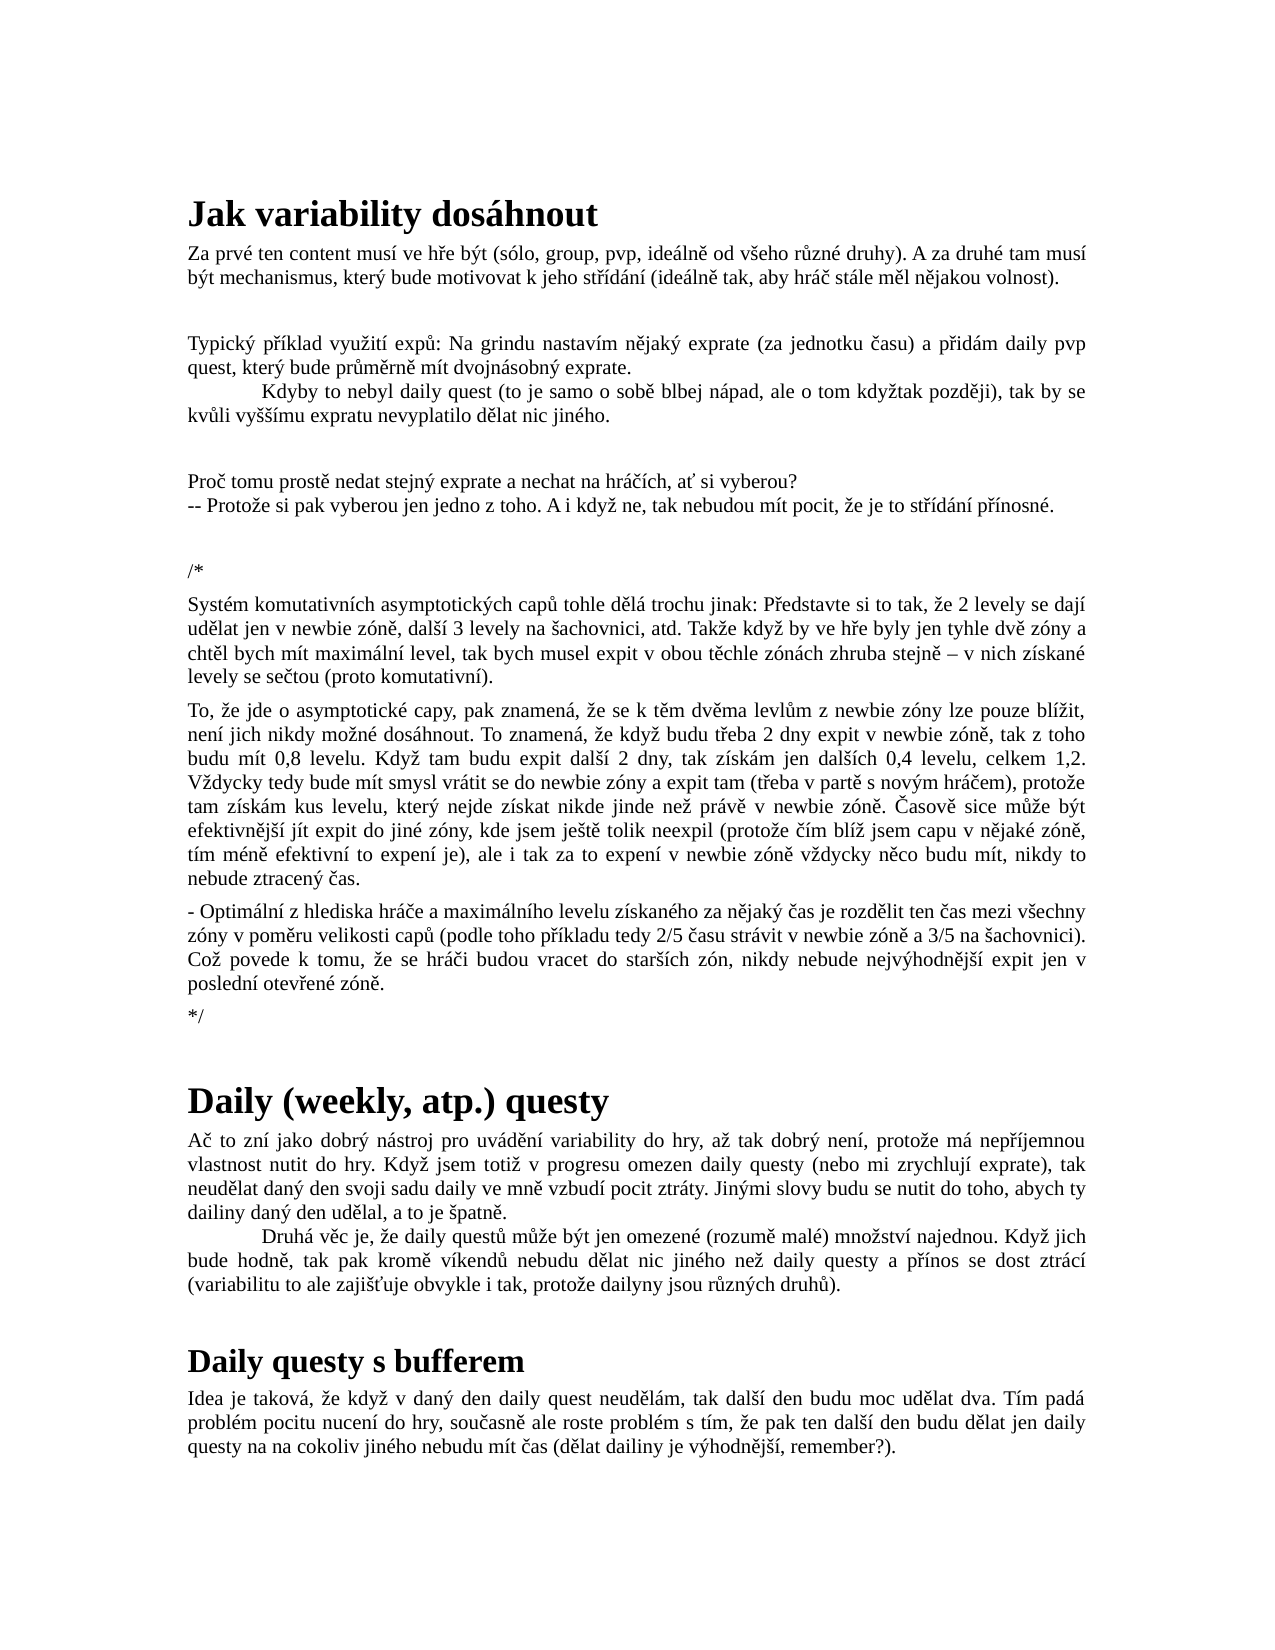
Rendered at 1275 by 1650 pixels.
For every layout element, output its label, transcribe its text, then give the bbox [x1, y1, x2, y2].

text Typický příklad využití expů: Na grindu nastavím nějaký exprate (za jednotku času) a přidám daily pvp quest, který bude průměrně mít dvojnásobný exprate. Kdyby to nebyl daily quest (to je samo o sobě blbej nápad, ale o tom kdyžtak později), tak by se kvůli vyššímu expratu nevyplatilo dělat nic jiného. [187, 331, 1087, 427]
text /* [187, 559, 1087, 583]
subtitle Daily (weekly, atp.) questy [187, 1079, 1087, 1122]
text Za prvé ten content musí ve hře být (sólo, group, pvp, ideálně od všeho různé druhy). A za druhé tam musí být mechanismus, který bude motivovat k jeho střídání (ideálně tak, aby hráč stále měl nějakou volnost). [187, 241, 1087, 289]
text */ [187, 1004, 1087, 1028]
subtitle Jak variability dosáhnout [187, 192, 1087, 235]
text Systém komutativních asymptotických capů tohle dělá trochu jinak: Představte si to tak, že 2 levely se dají udělat jen v newbie zóně, další 3 levely na šachovnici, atd. Takže když by ve hře byly jen tyhle dvě zóny a chtěl bych mít maximální level, tak bych musel expit v obou těchle zónách zhruba stejně – v nich získané levely se sečtou (proto komutativní). [187, 592, 1087, 688]
text Proč tomu prostě nedat stejný exprate a nechat na hráčích, ať si vyberou? -- Protože si pak vyberou jen jedno z toho. A i když ne, tak nebudou mít pocit, že je to střídání přínosné. [187, 469, 1087, 517]
text Idea je taková, že když v daný den daily quest neudělám, tak další den budu moc udělat dva. Tím padá problém pocitu nucení do hry, současně ale roste problém s tím, že pak ten další den budu dělat jen daily questy na na cokoliv jiného nebudu mít čas (dělat dailiny je výhodnější, remember?). [187, 1386, 1087, 1458]
text Ač to zní jako dobrý nástroj pro uvádění variability do hry, až tak dobrý není, protože má nepříjemnou vlastnost nutit do hry. Když jsem totiž v progresu omezen daily questy (nebo mi zrychlují exprate), tak neudělat daný den svoji sadu daily ve mně vzbudí pocit ztráty. Jinými slovy budu se nutit do toho, abych ty dailiny daný den udělal, a to je špatně. Druhá věc je, že daily questů může být jen omezené (rozumě malé) množství najednou. Když jich bude hodně, tak pak kromě víkendů nebudu dělat nic jiného než daily questy a přínos se dost ztrácí (variabilitu to ale zajišťuje obvykle i tak, protože dailyny jsou různých druhů). [187, 1128, 1087, 1296]
subtitle Daily questy s bufferem [187, 1341, 1087, 1379]
text - Optimální z hlediska hráče a maximálního levelu získaného za nějaký čas je rozdělit ten čas mezi všechny zóny v poměru velikosti capů (podle toho příkladu tedy 2/5 času strávit v newbie zóně a 3/5 na šachovnici). Což povede k tomu, že se hráči budou vracet do starších zón, nikdy nebude nejvýhodnější expit jen v poslední otevřené zóně. [187, 899, 1087, 995]
text To, že jde o asymptotické capy, pak znamená, že se k těm dvěma levlům z newbie zóny lze pouze blížit, není jich nikdy možné dosáhnout. To znamená, že když budu třeba 2 dny expit v newbie zóně, tak z toho budu mít 0,8 levelu. Když tam budu expit další 2 dny, tak získám jen dalších 0,4 levelu, celkem 1,2. Vždycky tedy bude mít smysl vrátit se do newbie zóny a expit tam (třeba v partě s novým hráčem), protože tam získám kus levelu, který nejde získat nikde jinde než právě v newbie zóně. Časově sice může být efektivnější jít expit do jiné zóny, kde jsem ještě tolik neexpil (protože čím blíž jsem capu v nějaké zóně, tím méně efektivní to expení je), ale i tak za to expení v newbie zóně vždycky něco budu mít, nikdy to nebude ztracený čas. [187, 697, 1087, 890]
